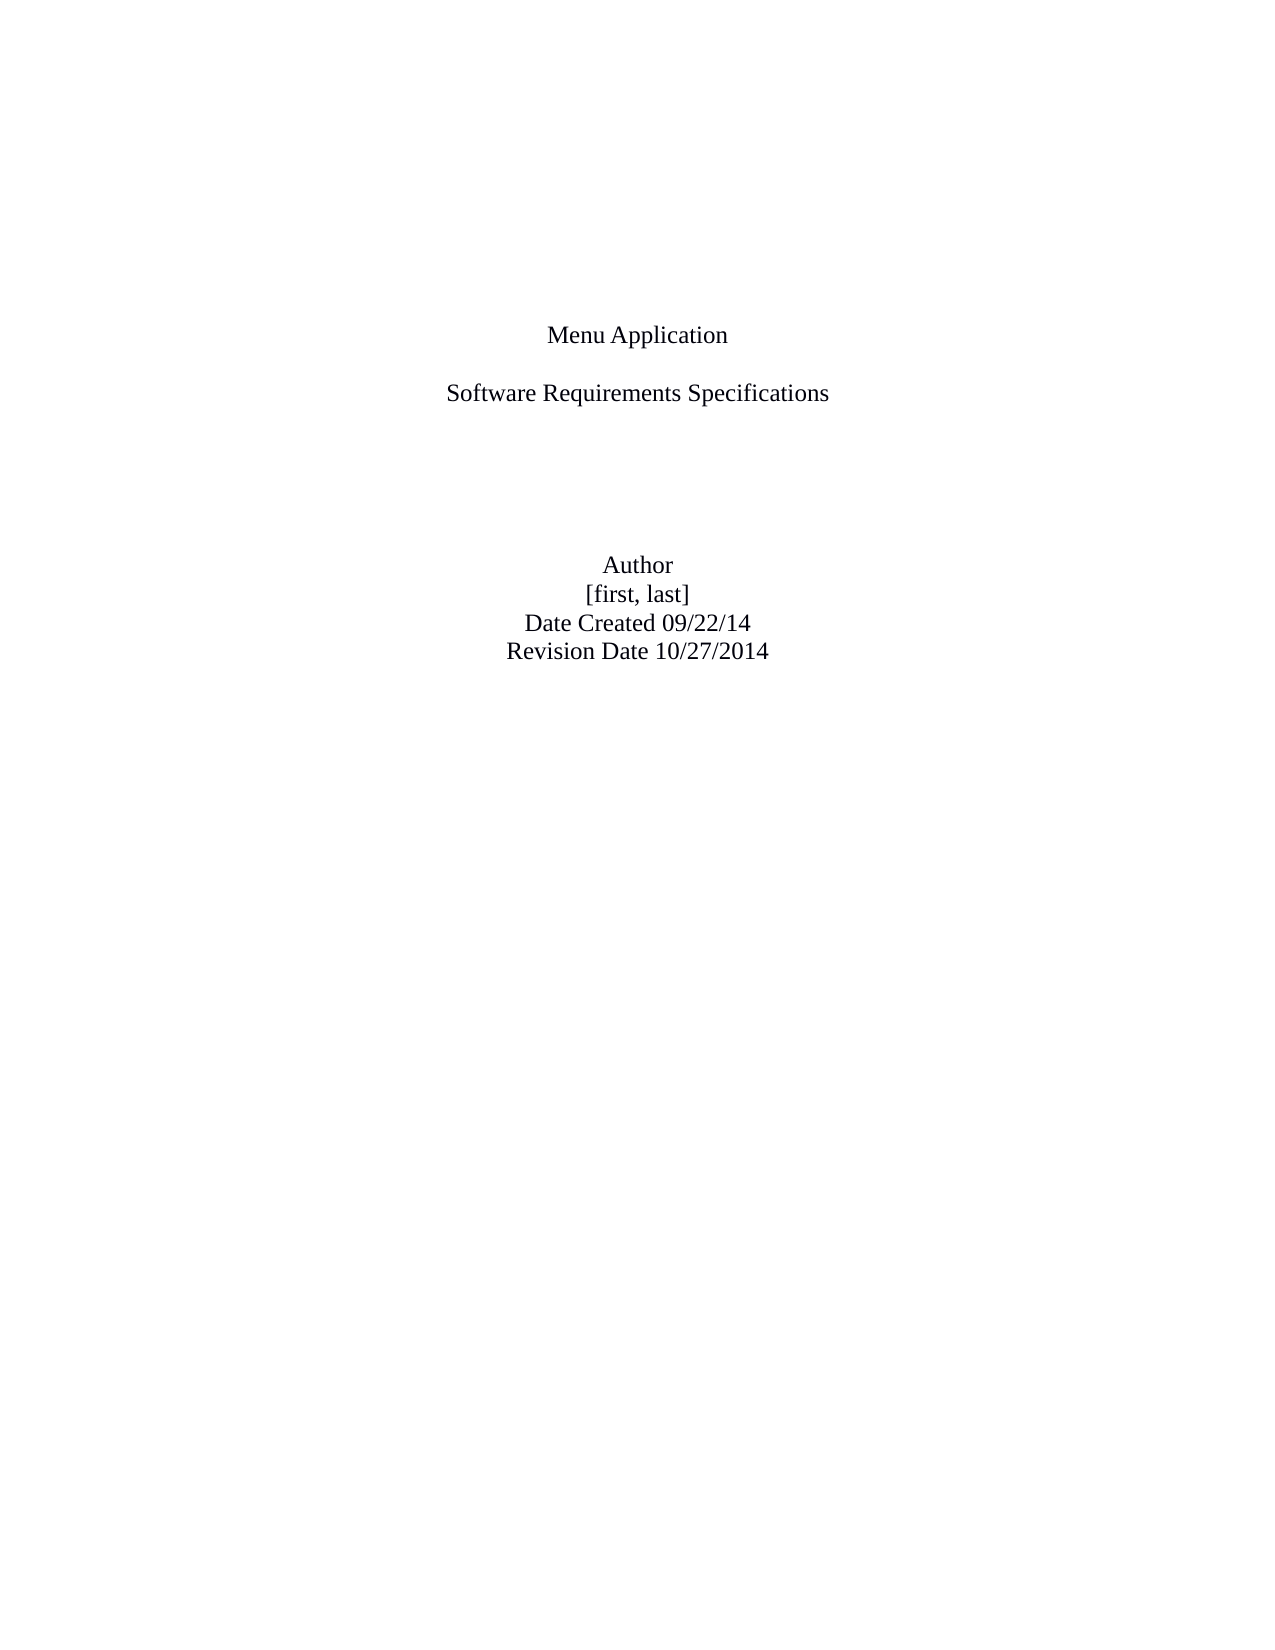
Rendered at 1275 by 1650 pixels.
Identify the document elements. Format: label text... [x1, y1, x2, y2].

text Date Created 09/22/14 [118, 608, 1157, 636]
text [first, last] [118, 579, 1157, 608]
text Revision Date 10/27/2014 [118, 636, 1157, 665]
text Software Requirements Specifications [118, 378, 1157, 406]
text Menu Application [118, 320, 1157, 349]
text Author [118, 550, 1157, 579]
